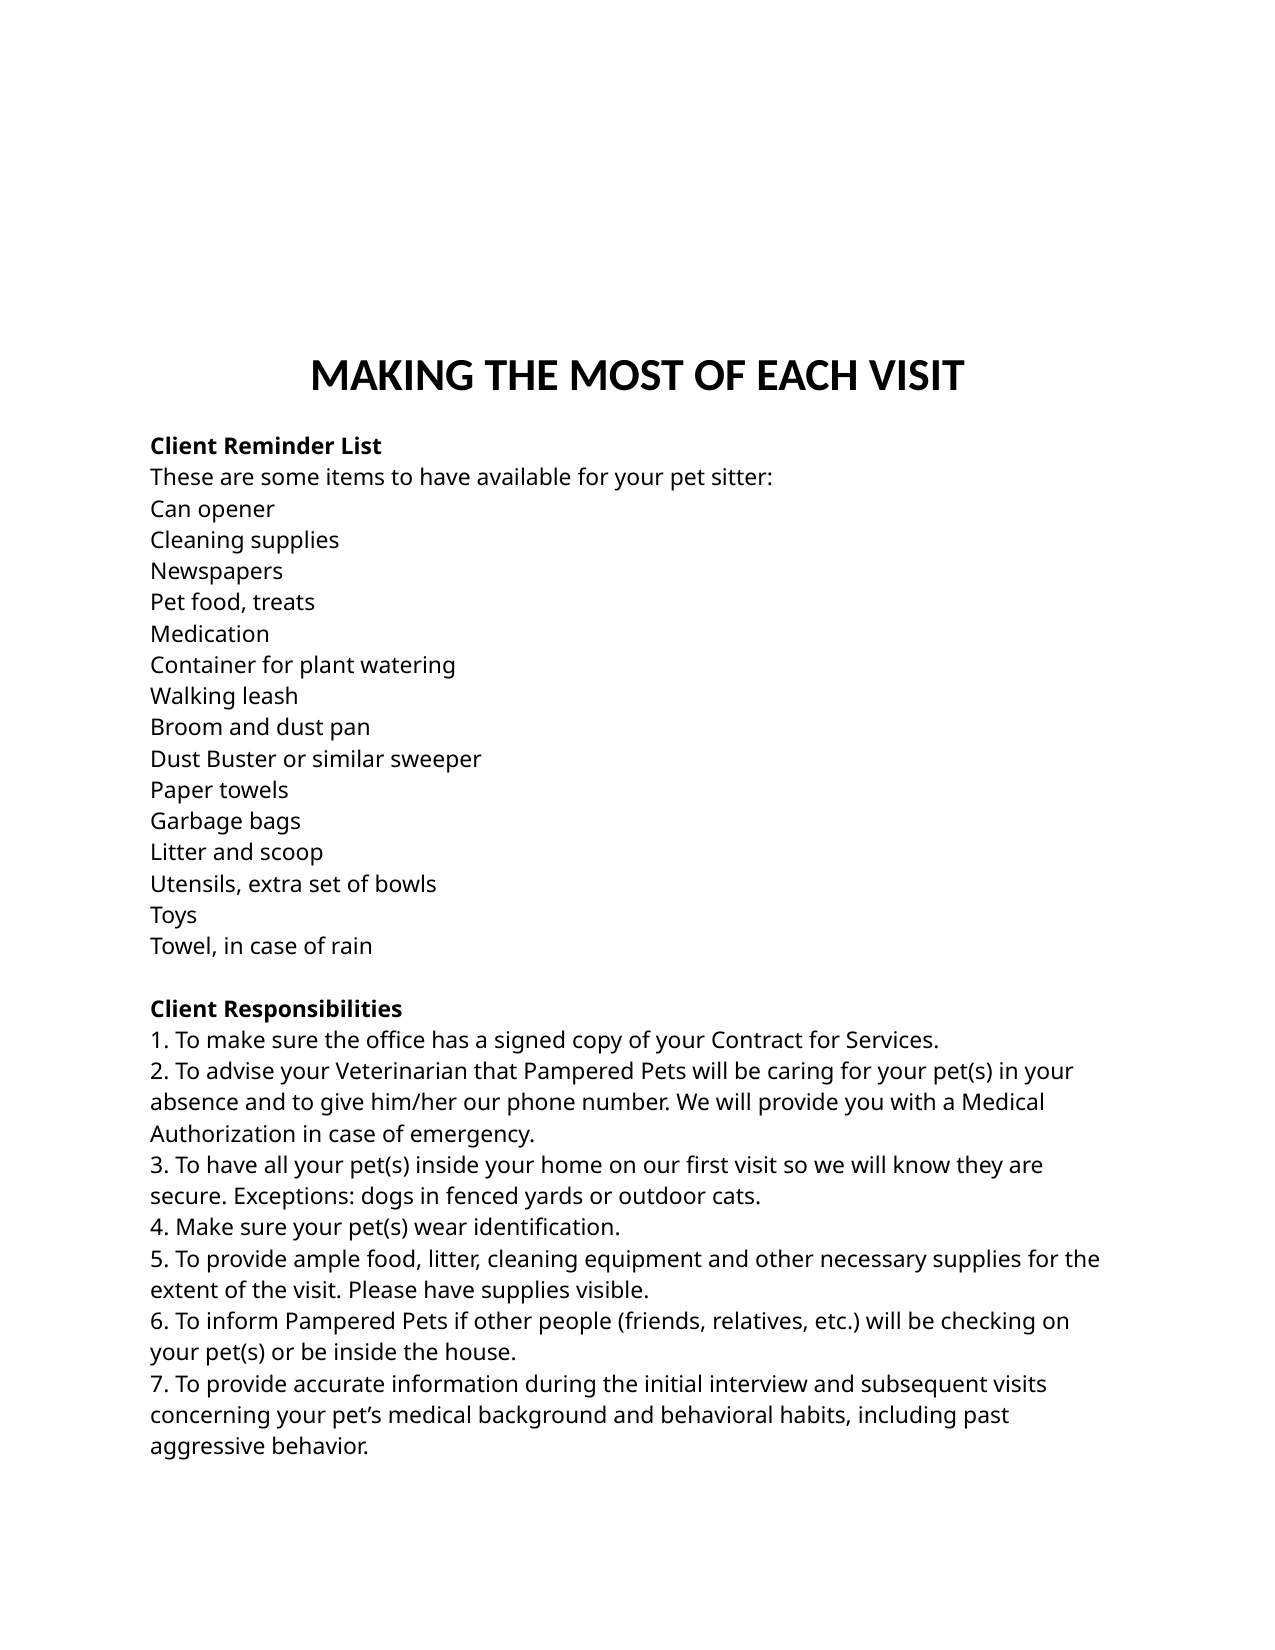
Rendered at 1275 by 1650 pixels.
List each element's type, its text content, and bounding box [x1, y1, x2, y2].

text 4. Make sure your pet(s) wear identification. [150, 1211, 1125, 1243]
text Toys [150, 899, 1125, 930]
text Litter and scoop [150, 836, 1125, 868]
text Garbage bags [150, 805, 1125, 836]
text 7. To provide accurate information during the initial interview and subsequent visits concerning your pet’s medical background and behavioral habits, including past aggressive behavior. [150, 1368, 1125, 1461]
text MAKING THE MOST OF EACH VISIT [150, 346, 1125, 402]
text 2. To advise your Veterinarian that Pampered Pets will be caring for your pet(s) in your absence and to give him/her our phone number. We will provide you with a Medical Authorization in case of emergency. [150, 1055, 1125, 1149]
text Walking leash [150, 680, 1125, 711]
text Container for plant watering [150, 649, 1125, 680]
text Dust Buster or similar sweeper [150, 743, 1125, 774]
text 1. To make sure the office has a signed copy of your Contract for Services. [150, 1024, 1125, 1055]
text Towel, in case of rain [150, 930, 1125, 961]
text Pet food, treats [150, 586, 1125, 618]
text Cleaning supplies [150, 524, 1125, 555]
text 5. To provide ample food, litter, cleaning equipment and other necessary supplies for the extent of the visit. Please have supplies visible. [150, 1243, 1125, 1305]
text Client Reminder List [150, 430, 1125, 461]
text Can opener [150, 493, 1125, 524]
text Utensils, extra set of bowls [150, 868, 1125, 899]
text These are some items to have available for your pet sitter: [150, 461, 1125, 493]
text Medication [150, 618, 1125, 649]
text Newspapers [150, 555, 1125, 586]
text 6. To inform Pampered Pets if other people (friends, relatives, etc.) will be checking on your pet(s) or be inside the house. [150, 1305, 1125, 1368]
text 3. To have all your pet(s) inside your home on our first visit so we will know they are secure. Exceptions: dogs in fenced yards or outdoor cats. [150, 1149, 1125, 1211]
text Paper towels [150, 774, 1125, 805]
text Client Responsibilities [150, 993, 1125, 1024]
text Broom and dust pan [150, 711, 1125, 743]
